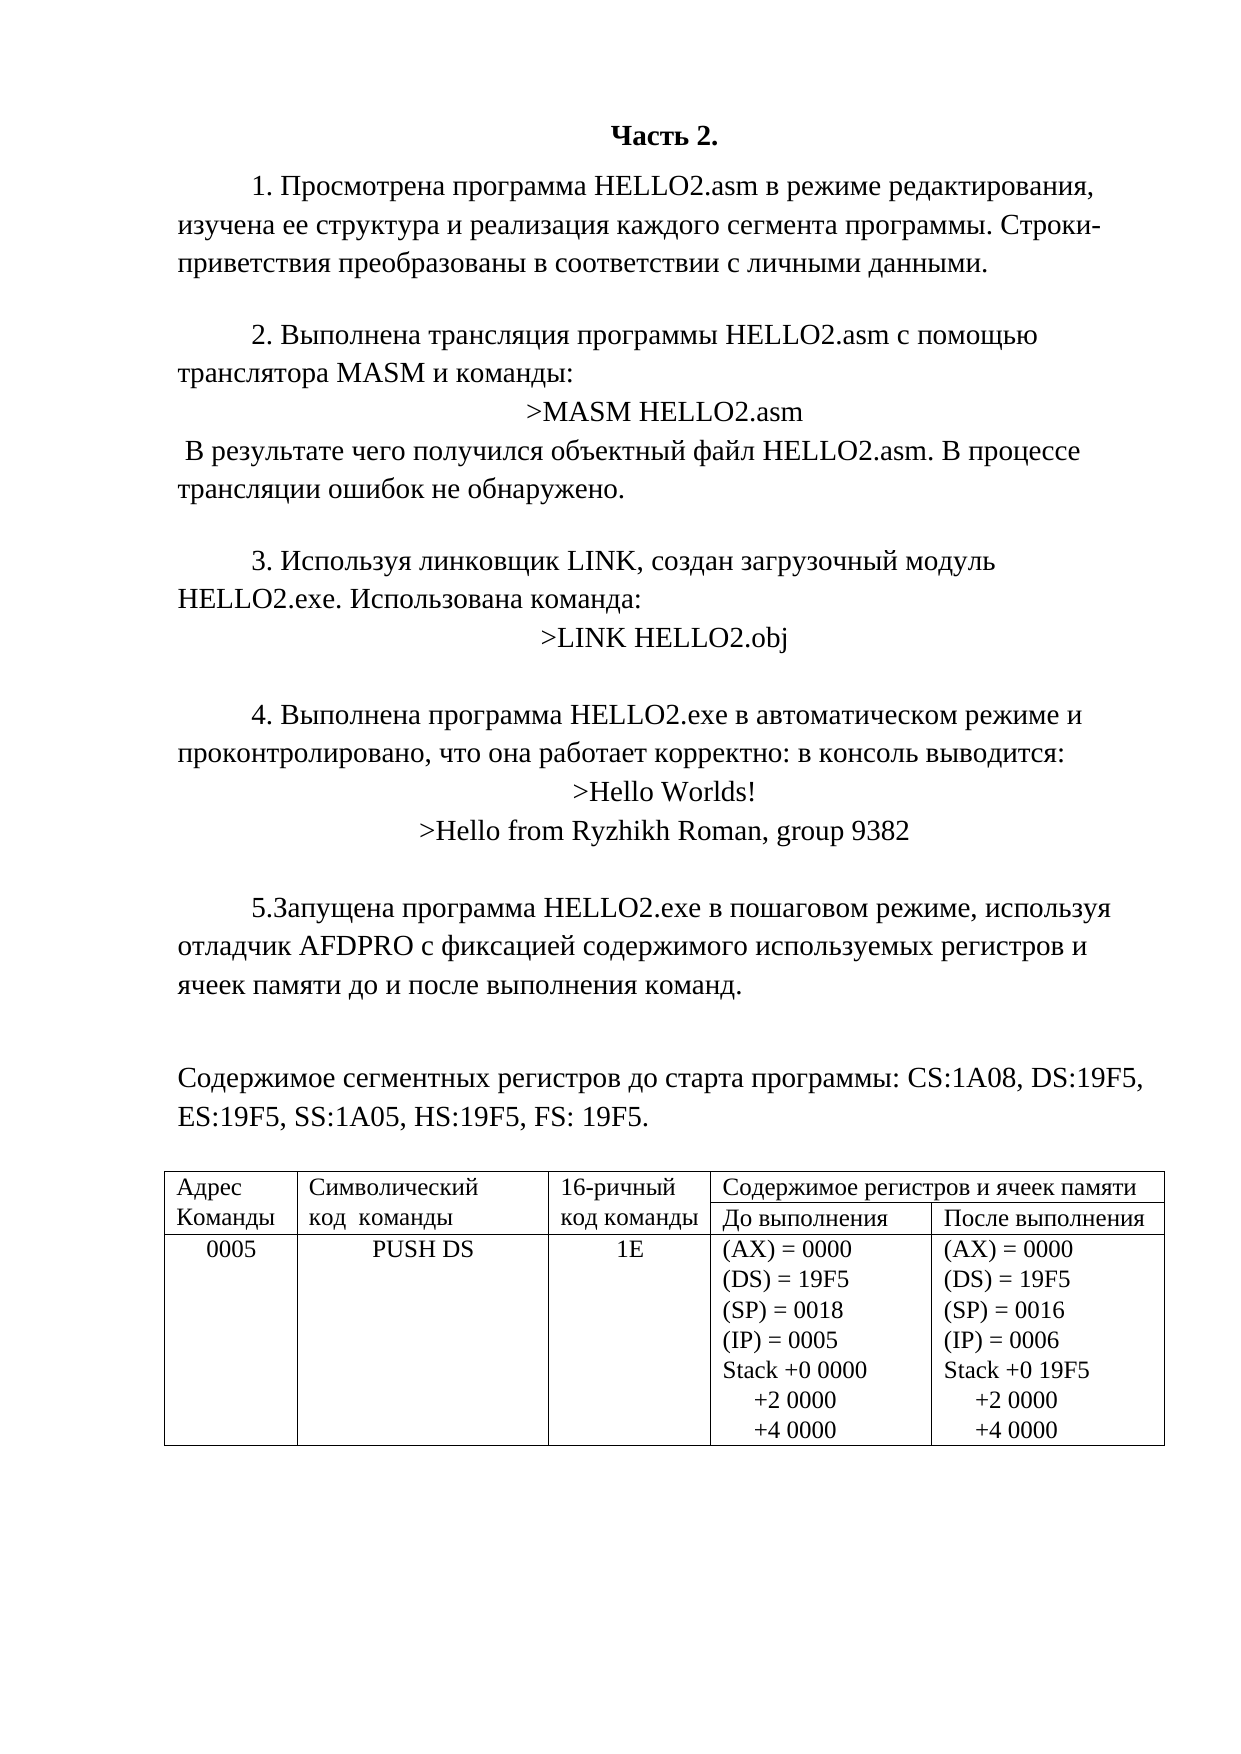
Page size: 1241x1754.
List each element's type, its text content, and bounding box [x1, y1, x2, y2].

text >LINK HELLO2.obj [177, 620, 1152, 653]
table_cell До выполнения [711, 1203, 931, 1233]
text >Hello Worlds! [177, 774, 1152, 808]
table_cell (AX) = 0000 (DS) = 19F5 (SP) = 0018 (IP) = 0005 Stack +0 0000 +2 0000 +4 0000 [711, 1235, 931, 1445]
table_cell (AX) = 0000 (DS) = 19F5 (SP) = 0016 (IP) = 0006 Stack +0 19F5 +2 0000 +4 0000 [932, 1235, 1164, 1445]
table_cell 1E [549, 1235, 710, 1445]
table_header Символический код команды [298, 1172, 548, 1233]
table_cell PUSH DS [298, 1235, 548, 1445]
text В результате чего получился объектный файл HELLO2.asm. В процессе трансляции ошибок не обнаружено. [177, 433, 1152, 505]
text >Hello from Ryzhikh Roman, group 9382 [177, 813, 1152, 846]
table_header Адрес Команды [165, 1172, 297, 1233]
text 2. Выполнена трансляция программы HELLO2.asm с помощью транслятора MASM и команды: [177, 317, 1152, 389]
text 5.Запущена программа HELLO2.exe в пошаговом режиме, используя отладчик AFDPRO с фиксацией содержимого используемых регистров и ячеек памяти до и после выполнения команд. [177, 890, 1152, 1000]
text 1. Просмотрена программа HELLO2.asm в режиме редактирования, изучена ее структура и реализация каждого сегмента программы. Строки-приветствия преобразованы в соответствии с личными данными. [177, 168, 1152, 279]
text >MASM HELLO2.asm [177, 394, 1152, 428]
text Содержимое сегментных регистров до старта программы: CS:1A08, DS:19F5, ES:19F5, SS:1A05, HS:19F5, FS: 19F5. [177, 1061, 1152, 1133]
table_header Содержимое регистров и ячеек памяти [711, 1172, 1164, 1202]
table_cell 0005 [165, 1235, 297, 1445]
table_cell После выполнения [932, 1203, 1164, 1233]
text 3. Используя линковщик LINK, создан загрузочный модуль HELLO2.exe. Использована команда: [177, 543, 1152, 615]
text Часть 2. [177, 118, 1152, 152]
table_header 16-ричный код команды [549, 1172, 710, 1233]
text 4. Выполнена программа HELLO2.exe в автоматическом режиме и проконтролировано, что она работает корректно: в консоль выводится: [177, 697, 1152, 769]
